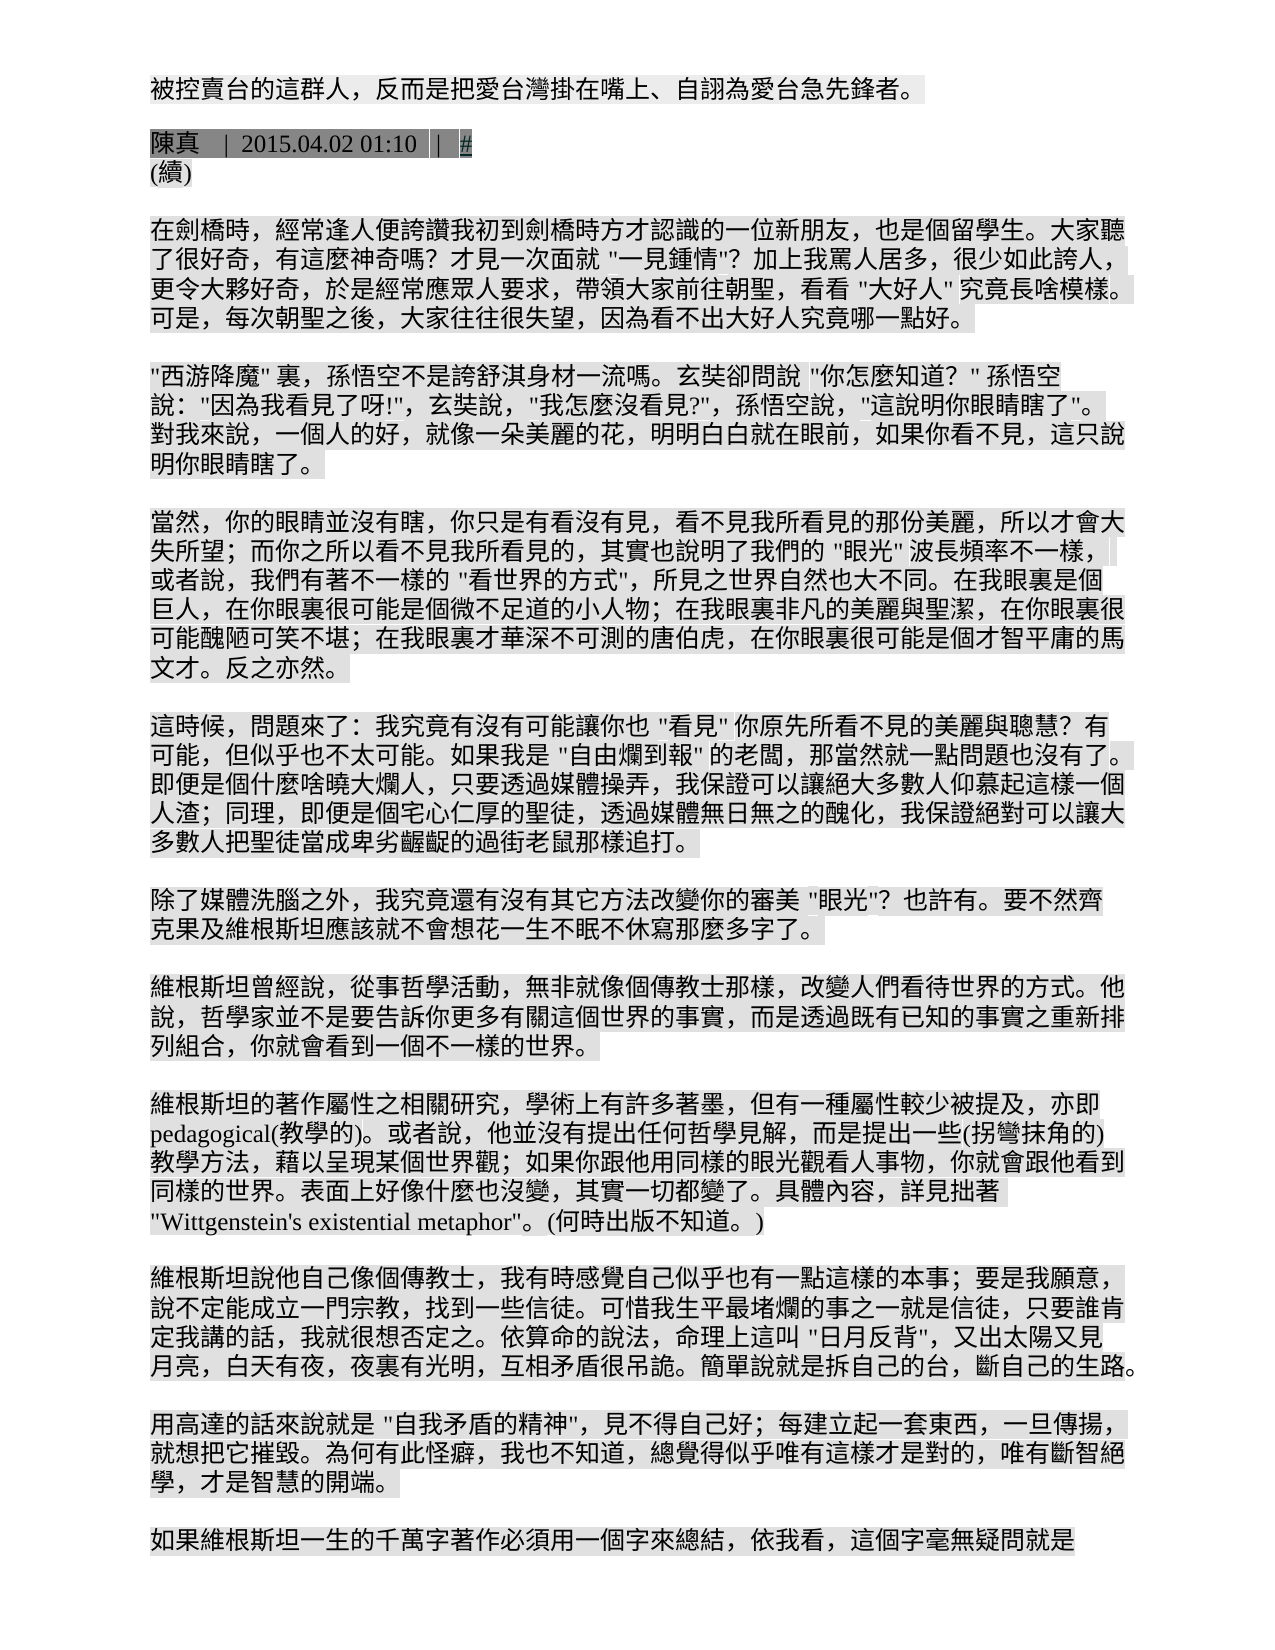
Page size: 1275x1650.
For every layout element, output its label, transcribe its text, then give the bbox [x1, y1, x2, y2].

text 看了兩天，國內對於亞投行的討論，實在令人搖頭。就我自己對亞投行的了解，台灣沒辦法像過去一樣玩大國恐怖平衡的遊戲。這完全是大陸主導，而現在是申請成為創始會員國。簡單地說，現在申請的這些國家，如果被接受，都將是制定整個遊戲規則。台灣現在不參與，未來想申請進入成為會員，將更是困難。講難聽一點，如果馬總統現在不遞件參與，才是真正的出賣台灣的國家利益。尤其亞投行未來協助一帶一路的發展，這二大區塊的國家遍及亞洲。一帶一路，除了絲路經濟帶，台灣企業較少接觸之外，海上絲路這一塊，台商的勢力已經逐漸部署。而這些國家的基礎建設缺乏，卻又缺錢和技術。台灣有參與，才有機會將這些和基礎建設有關的企業帶入這些國家的建設。 看看以色列怎麼想： ============================================= 以色列申請加入亞投行 http://money.udn.com/storypage.php?sub_id=5641&art_id=810782 ============================================= 此外，現在不參加，未來想加入時，千萬不要期待美國能提供什麼協助。去年APAC結束，習近平直接宣佈，捐出500億美元成立亞洲基礎建設投資銀行（亞投行）。換言之，資本額1000億美元的亞投行，大陸就出資一半，剩下的部分都由這些創始會員國去認購。簡單地說，想參與遊戲規則的制定，就拿錢出來。美國想主導，就得拿錢出來，而不是像亞洲開發銀行（亞開銀），日本是大股東，但什麼事情都得看美國的臉色。美國現在只能叫囂，可是卻無力阻止，畢竟自己欠債一大堆，根本沒有錢可以拿出來玩。日本傻傻地跟隨美國，未來自己將在亞洲徹底被邊緣化。 底下的網址，是大陸微信上的一則漫畫，有關於亞投行。 http://goo.gl/A5MSPM 至於「台灣要不要加入」 我只能說還好現在的執政者，不是腦袋僵化的台灣民族主義者。 這幾年看下來，我個人感覺，如果哪一天台灣真的垮了，絕對不是因為天天被罵、被酸和被控賣台的這群人，反而是把愛台灣掛在嘴上、自詡為愛台急先鋒者。 [150, 75, 1125, 104]
text (續) 在劍橋時，經常逢人便誇讚我初到劍橋時方才認識的一位新朋友，也是個留學生。大家聽了很好奇，有這麼神奇嗎？才見一次面就 "一見鍾情"？加上我罵人居多，很少如此誇人，更令大夥好奇，於是經常應眾人要求，帶領大家前往朝聖，看看 "大好人" 究竟長啥模樣。可是，每次朝聖之後，大家往往很失望，因為看不出大好人究竟哪一點好。 "西游降魔" 裏，孫悟空不是誇舒淇身材一流嗎。玄奘卻問說 "你怎麼知道？" 孫悟空說："因為我看見了呀!"，玄奘說，"我怎麼沒看見?"，孫悟空說，"這說明你眼睛瞎了"。對我來說，一個人的好，就像一朵美麗的花，明明白白就在眼前，如果你看不見，這只說明你眼睛瞎了。 當然，你的眼睛並沒有瞎，你只是有看沒有見，看不見我所看見的那份美麗，所以才會大失所望；而你之所以看不見我所看見的，其實也說明了我們的 "眼光" 波長頻率不一樣， 或者說，我們有著不一樣的 "看世界的方式"，所見之世界自然也大不同。在我眼裏是個巨人，在你眼裏很可能是個微不足道的小人物；在我眼裏非凡的美麗與聖潔，在你眼裏很可能醜陋可笑不堪；在我眼裏才華深不可測的唐伯虎，在你眼裏很可能是個才智平庸的馬文才。反之亦然。 這時候，問題來了：我究竟有沒有可能讓你也 "看見" 你原先所看不見的美麗與聰慧？有可能，但似乎也不太可能。如果我是 "自由爛到報" 的老闆，那當然就一點問題也沒有了。即便是個什麼啥曉大爛人，只要透過媒體操弄，我保證可以讓絕大多數人仰慕起這樣一個人渣；同理，即便是個宅心仁厚的聖徒，透過媒體無日無之的醜化，我保證絕對可以讓大多數人把聖徒當成卑劣齷齪的過街老鼠那樣追打。 除了媒體洗腦之外，我究竟還有沒有其它方法改變你的審美 "眼光"？也許有。要不然齊克果及維根斯坦應該就不會想花一生不眠不休寫那麼多字了。 維根斯坦曾經說，從事哲學活動，無非就像個傳教士那樣，改變人們看待世界的方式。他說，哲學家並不是要告訴你更多有關這個世界的事實，而是透過既有已知的事實之重新排列組合，你就會看到一個不一樣的世界。 維根斯坦的著作屬性之相關研究，學術上有許多著墨，但有一種屬性較少被提及，亦即pedagogical(教學的)。或者說，他並沒有提出任何哲學見解，而是提出一些(拐彎抹角的)教學方法，藉以呈現某個世界觀；如果你跟他用同樣的眼光觀看人事物，你就會跟他看到同樣的世界。表面上好像什麼也沒變，其實一切都變了。具體內容，詳見拙著 "Wittgenstein's existential metaphor"。(何時出版不知道。) 維根斯坦說他自己像個傳教士，我有時感覺自己似乎也有一點這樣的本事；要是我願意，說不定能成立一門宗教，找到一些信徒。可惜我生平最堵爛的事之一就是信徒，只要誰肯定我講的話，我就很想否定之。依算命的說法，命理上這叫 "日月反背"，又出太陽又見月亮，白天有夜，夜裏有光明，互相矛盾很吊詭。簡單說就是拆自己的台，斷自己的生路。 用高達的話來說就是 "自我矛盾的精神"，見不得自己好；每建立起一套東西，一旦傳揚，就想把它摧毀。為何有此怪癖，我也不知道，總覺得似乎唯有這樣才是對的，唯有斷智絕學，才是智慧的開端。 如果維根斯坦一生的千萬字著作必須用一個字來總結，依我看，這個字毫無疑問就是nonsense(無意義)。很多學者說，晚期的維根斯坦已放棄了nonsense的觀念，在我看來這當然是一種錯誤的解讀。一個人不會年少時說 "凡是了解我的人，就知道我講的一切全是nonsense"，到了中晚年卻不再如此嚴肅看待nonsense。題外話。 至於齊克果，如果他一生千萬字著作必須用一個字來總結，我會選 paradox(弔詭)這個字(當然還有其它很多字可以選，例如faith，例如leap)。弔詭就是自我矛盾，邏輯上根本不可能成立的東西。但是，齊克果相信，"弔詭掃除了世上所有的概念"，使人趨向真理。 不管是nonsense或paradox, 我把它稱為一種 "自廢武功"(self revocation)。高達的自我矛盾精神，就是一種自廢武功。自廢武功很重要，因為武功再好總有個極限，整天揹著它四處比畫，能比畫出個什麼碗糕來？到頭來只是一種包袱和矮化。 講到這些，只是想說：我講什麼，大家聽聽就好，千萬別當真。叫各位別當真，並不是因為我存心胡說八道，而是因為你越當真，越是把它當教條看，恐怕只會離我所要講的那個東西越遠。 叫大家聽聽就好，倒也不是說叫大家不當一回事；如果不當一回事，我何必寫？我畢竟不是吃飽太閒。聽當然是要仔細聽，而且最好一個字一個字慢慢看仔細看；而且最好每篇文章平均應該重讀十遍(就像我讀維根斯坦一樣)。如果有人十分鐘就可以看完我寫的一千字，那我敢說，他肯定不可能懂得(或不屑懂得)我在寫什麼；這就跟聽音樂一樣，你若加快三倍速度播放，豈有可能聽到原來應有的旋律？ 所謂聽聽就好，就跟我們平常聽音樂看小說一樣，也是聽聽就好，應該不會有人聽了音樂或看了小說之後，突然在心裏產生什麼道德教條，然後說這教條是我說的，而他是我的信徒。我可不會那麼低級。如果有人以那樣一種方式聽音樂或看小說，我們只能說，他顯然還不懂得什麼是聽歌看戲讀小說；他越是用力追隨，他的眼光，他的波長頻率，就離那世界越遠。 為什麼我由衷推崇的一個大好人，人們卻完全看不見他究竟 "好" 在哪裏？德蕾莎修女有這麼一句話，她說："用不平凡的愛，做平凡的事。" 一個好人，他所作所為也許很平常，甚至也許幹過一些壞事，但他的好並不是在於其行為，而是在於其態度。 或者說，好壞是一種美感，而不是一種具體事證。所謂好人，並不是做好事的人。我看很多做好事的人，簡直就是人渣。不管他做多少所謂好事，不管他講多少正確、漂亮的話語，人渣就是人渣(我超想舉實例，不過，恕我膽小。算命的說我命中犯小人，叫我要好好練忍功，務必謹言慎行。)。 壞人當然也不是做壞事的人。我看很多做壞事的人，其實是個好人。好人的好，或壞人的壞，就在於這個人本身，進而呈現在他的 "一切" 言行之中(而非 "某些" 言行之中)，而這一切言行 "本身"，並不足以判斷好壞，因為它們並非道德美感的載體。 維根斯坦認為，哲學不是一種論證(argument)，而是一種說服(persuasion)。道德美感這種東西，既然不是一種眼見為憑的行為主義概念，自然也無法透過論證取得優勢。 比方說，我認為 "聖殤" 這電影很美，藝術性極高。你說，暴力討債，一路打打殺殺的，美在哪裏？這時候，我只能啞口無言，因為我們並不是在討論一種經由客觀理性可以分出高下的東西。當然，我若不服氣，我也只能打開 "說服" 的開機模式，拐彎抹角地，以各種例子和影像，對你進行說服，看看能不能改變你原先的美學感受。 說服通常是失敗的，因為它畢竟不是一種科學理性。但也許有些時候它也有可能成功。聖奧古斯丁曾經說，他媽媽老是要他相信上帝，但後來真正說服他的，並非《聖經》話語，而是他媽媽日夜為他所流的眼淚。 [150, 158, 1125, 1556]
text 陳真 | 2015.04.02 01:10 | # [150, 129, 1125, 158]
